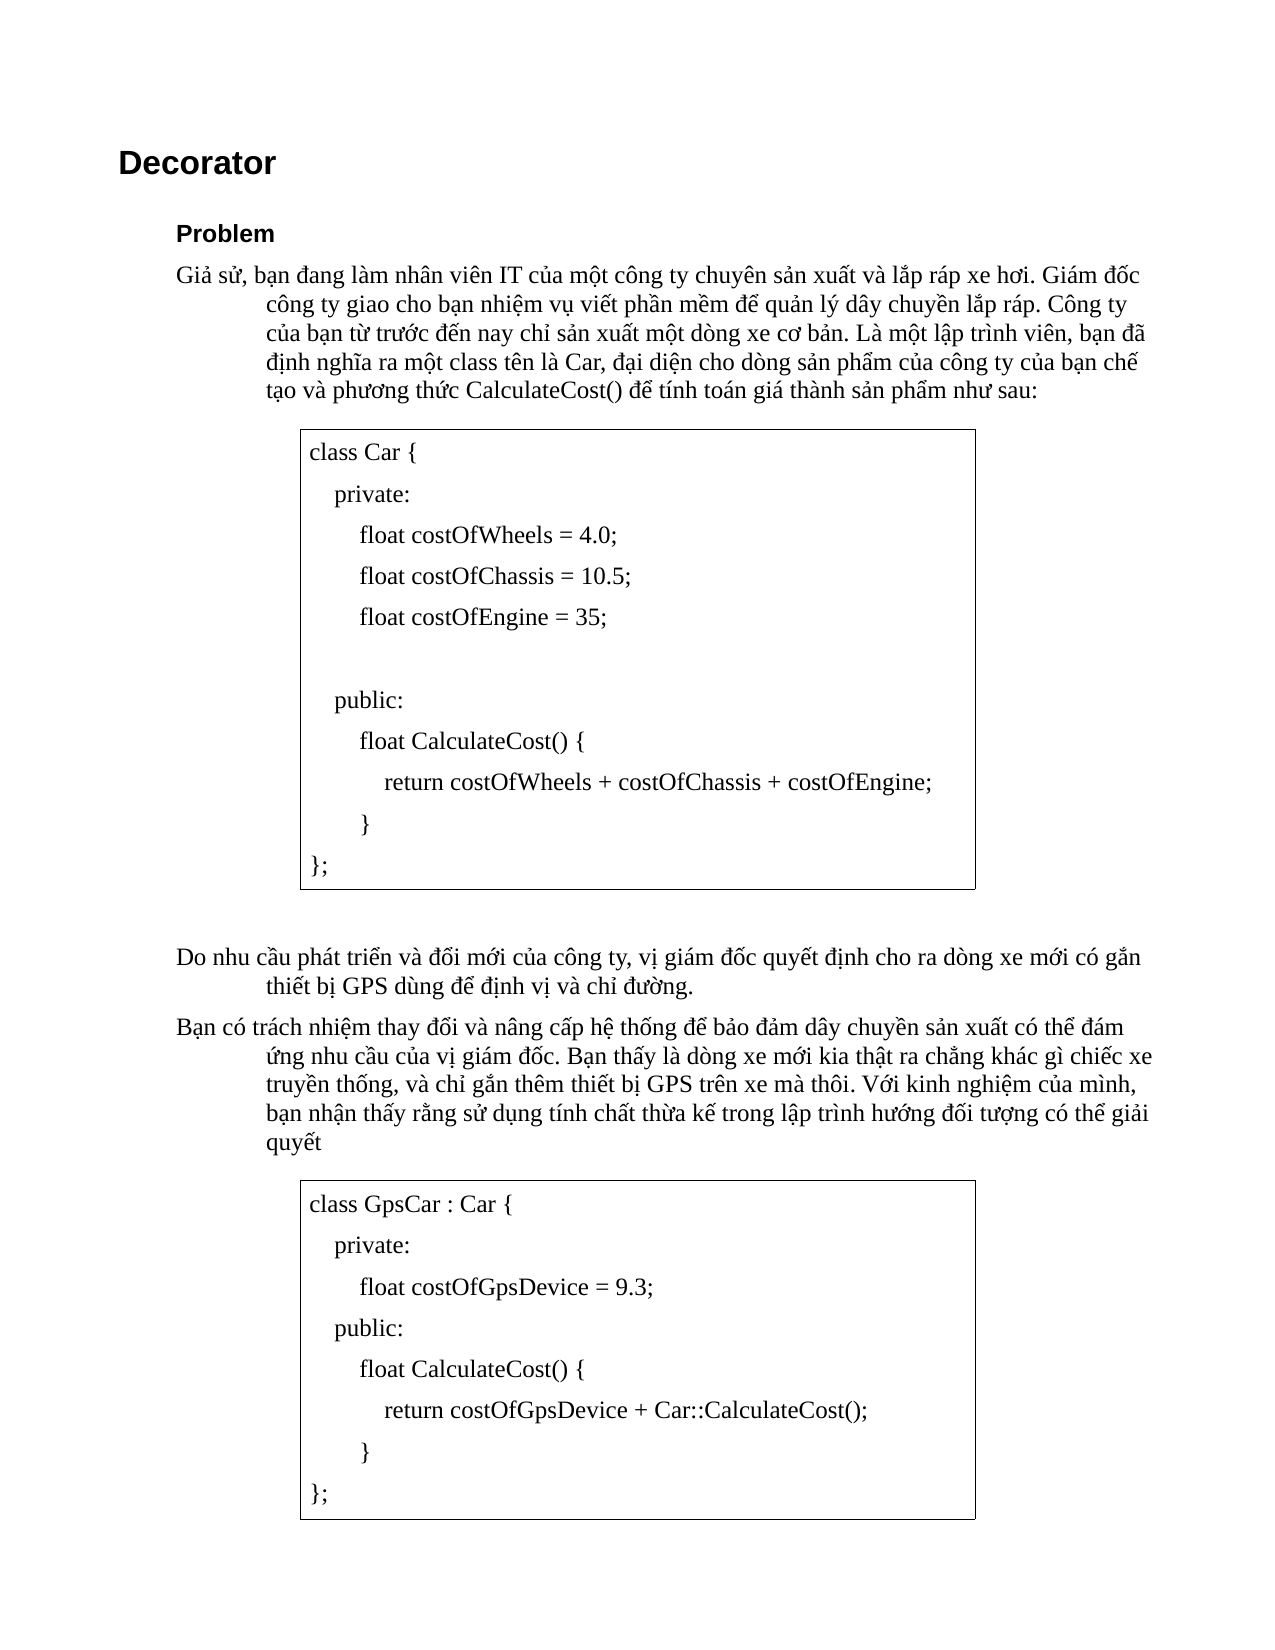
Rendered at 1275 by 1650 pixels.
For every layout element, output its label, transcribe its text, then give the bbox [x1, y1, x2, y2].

text }; [309, 850, 966, 879]
text float costOfWheels = 4.0; [309, 520, 966, 549]
text private: [309, 479, 966, 507]
text float costOfEngine = 35; [309, 602, 966, 631]
text Do nhu cầu phát triển và đổi mới của công ty, vị giám đốc quyết định cho ra dòng xe mới có gắn thiết bị GPS dùng để định vị và chỉ đường. [176, 942, 1157, 999]
subtitle Decorator [118, 143, 1157, 182]
subtitle Problem [176, 219, 1157, 248]
text private: [309, 1230, 966, 1259]
text public: [309, 685, 966, 714]
text class Car { [309, 437, 966, 466]
text } [309, 809, 966, 837]
text Bạn có trách nhiệm thay đổi và nâng cấp hệ thống để bảo đảm dây chuyền sản xuất có thể đám ứng nhu cầu của vị giám đốc. Bạn thấy là dòng xe mới kia thật ra chẳng khác gì chiếc xe truyền thống, và chỉ gắn thêm thiết bị GPS trên xe mà thôi. Với kinh nghiệm của mình, bạn nhận thấy rằng sử dụng tính chất thừa kế trong lập trình hướng đối tượng có thể giải quyết [176, 1012, 1157, 1156]
text float costOfChassis = 10.5; [309, 561, 966, 590]
text return costOfWheels + costOfChassis + costOfEngine; [309, 767, 966, 796]
text float costOfGpsDevice = 9.3; [309, 1272, 966, 1300]
text class GpsCar : Car { [309, 1189, 966, 1218]
text return costOfGpsDevice + Car::CalculateCost(); [309, 1395, 966, 1424]
text float CalculateCost() { [309, 1354, 966, 1383]
text public: [309, 1313, 966, 1342]
text float CalculateCost() { [309, 726, 966, 755]
text } [309, 1437, 966, 1465]
text }; [309, 1478, 966, 1507]
text Giả sử, bạn đang làm nhân viên IT của một công ty chuyên sản xuất và lắp ráp xe hơi. Giám đốc công ty giao cho bạn nhiệm vụ viết phần mềm để quản lý dây chuyền lắp ráp. Công ty của bạn từ trước đến nay chỉ sản xuất một dòng xe cơ bản. Là một lập trình viên, bạn đã định nghĩa ra một class tên là Car, đại diện cho dòng sản phẩm của công ty của bạn chế tạo và phương thức CalculateCost() để tính toán giá thành sản phẩm như sau: [176, 260, 1157, 404]
